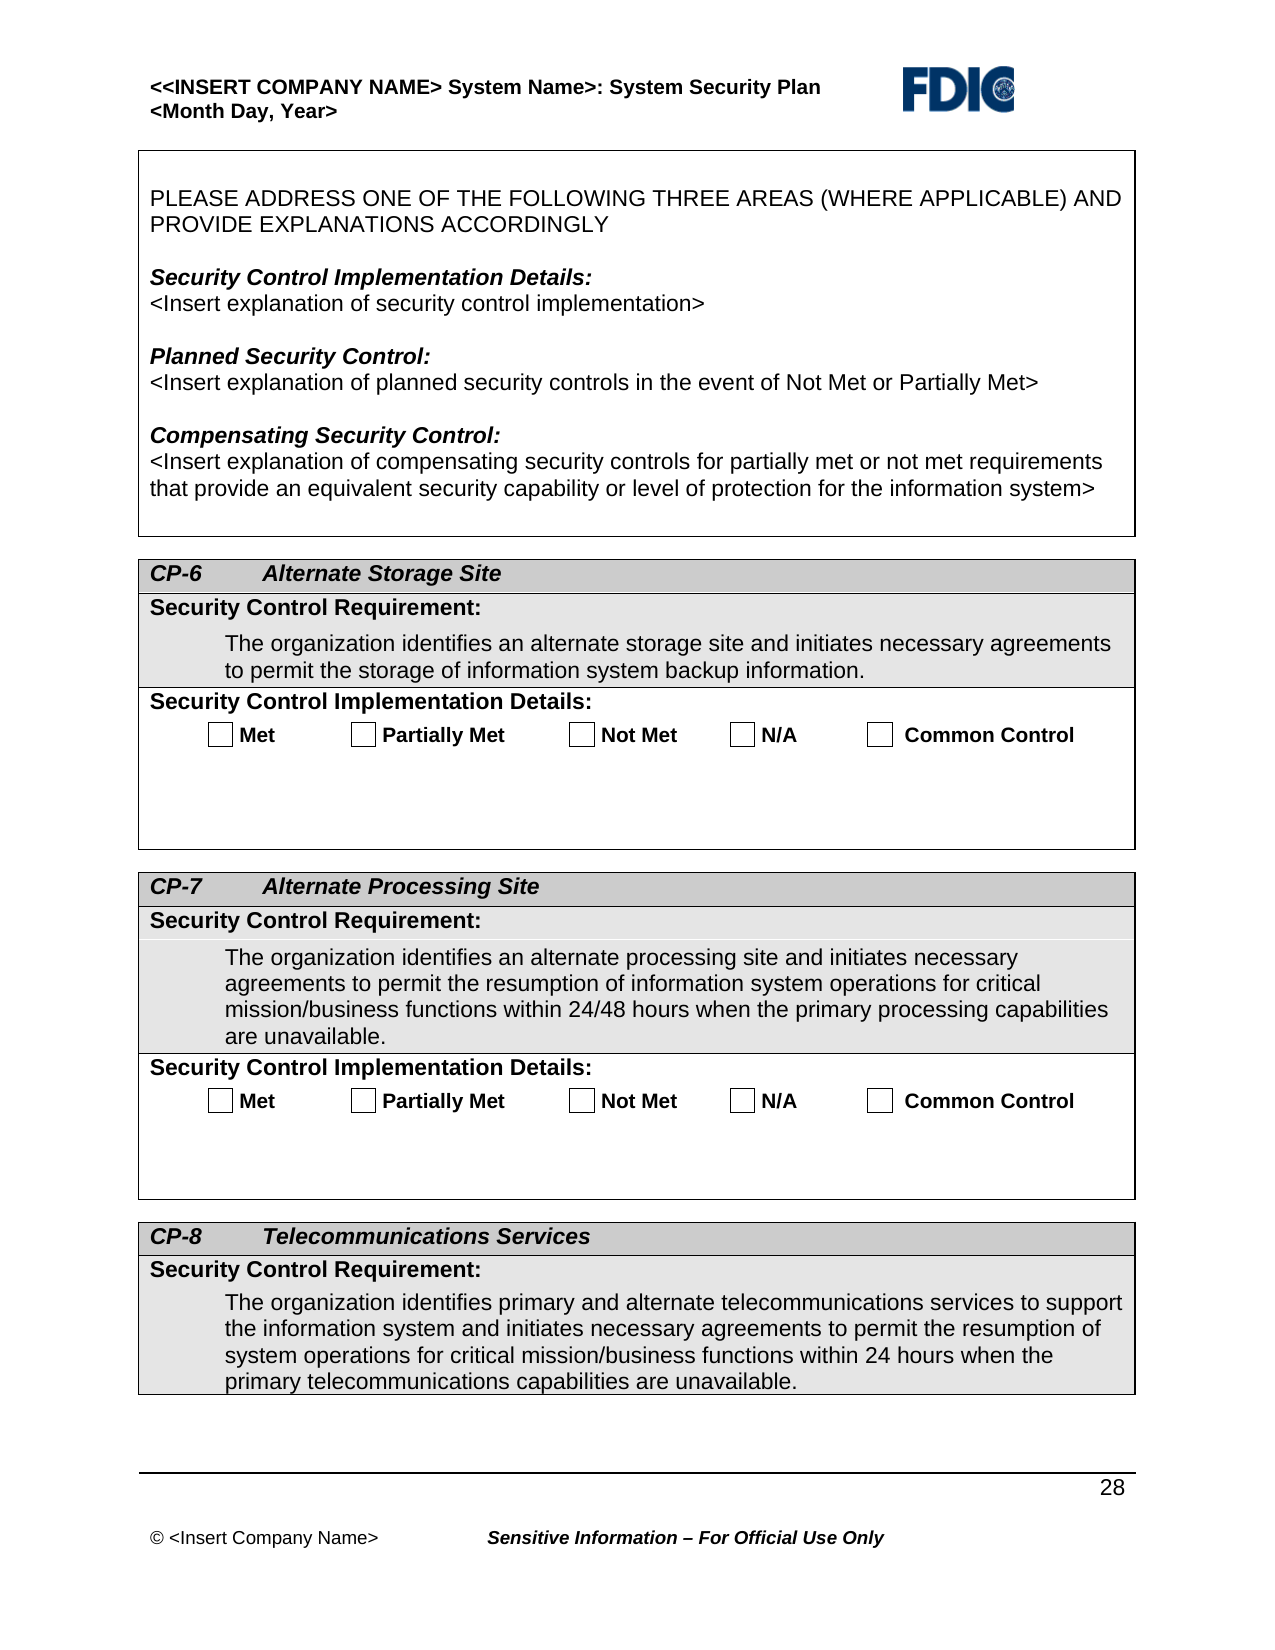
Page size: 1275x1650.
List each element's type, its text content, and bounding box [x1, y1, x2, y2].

table_cell The organization identifies an alternate storage site and initiates necessary agreements to permit the storage of information system backup information. [139, 626, 1134, 687]
table_cell [138, 537, 1135, 559]
table_cell [138, 850, 1135, 872]
table_cell The organization identifies an alternate processing site and initiates necessary agreements to permit the resumption of information system operations for critical mission/business functions within 24/48 hours when the primary processing capabilities are unavailable. [139, 940, 1134, 1053]
table_cell CP-7 Alternate Processing Site [139, 873, 1134, 906]
table_cell Security Control Requirement: [139, 594, 1134, 626]
table_cell [138, 1200, 1135, 1222]
table_cell PLEASE ADDRESS ONE OF THE FOLLOWING THREE AREAS (WHERE APPLICABLE) AND PROVIDE EXPLANATIONS ACCORDINGLY Security Control Implementation Details: <Insert explanation of security control implementation> Planned Security Control: <Insert explanation of planned security controls in the event of Not Met or Partially Met> Compensating Security Control: <Insert explanation of compensating security controls for partially met or not met requirements that provide an equivalent security capability or level of protection for the information system> [139, 151, 1134, 536]
table_cell Security Control Implementation Details: Met Partially Met Not Met N/A Common Control [139, 688, 1134, 753]
table_cell [139, 1120, 1134, 1198]
table_cell The organization identifies primary and alternate telecommunications services to support the information system and initiates necessary agreements to permit the resumption of system operations for critical mission/business functions within 24 hours when the primary telecommunications capabilities are unavailable. [139, 1289, 1134, 1394]
picture [899, 60, 1021, 120]
table_cell CP-8 Telecommunications Services [139, 1223, 1134, 1255]
table_cell Security Control Requirement: [139, 1256, 1134, 1289]
table_cell [139, 753, 1134, 849]
table_cell Security Control Implementation Details: Met Partially Met Not Met N/A Common Control [139, 1054, 1134, 1119]
table_cell Security Control Requirement: [139, 907, 1134, 939]
table_cell CP-6 Alternate Storage Site [139, 560, 1134, 592]
